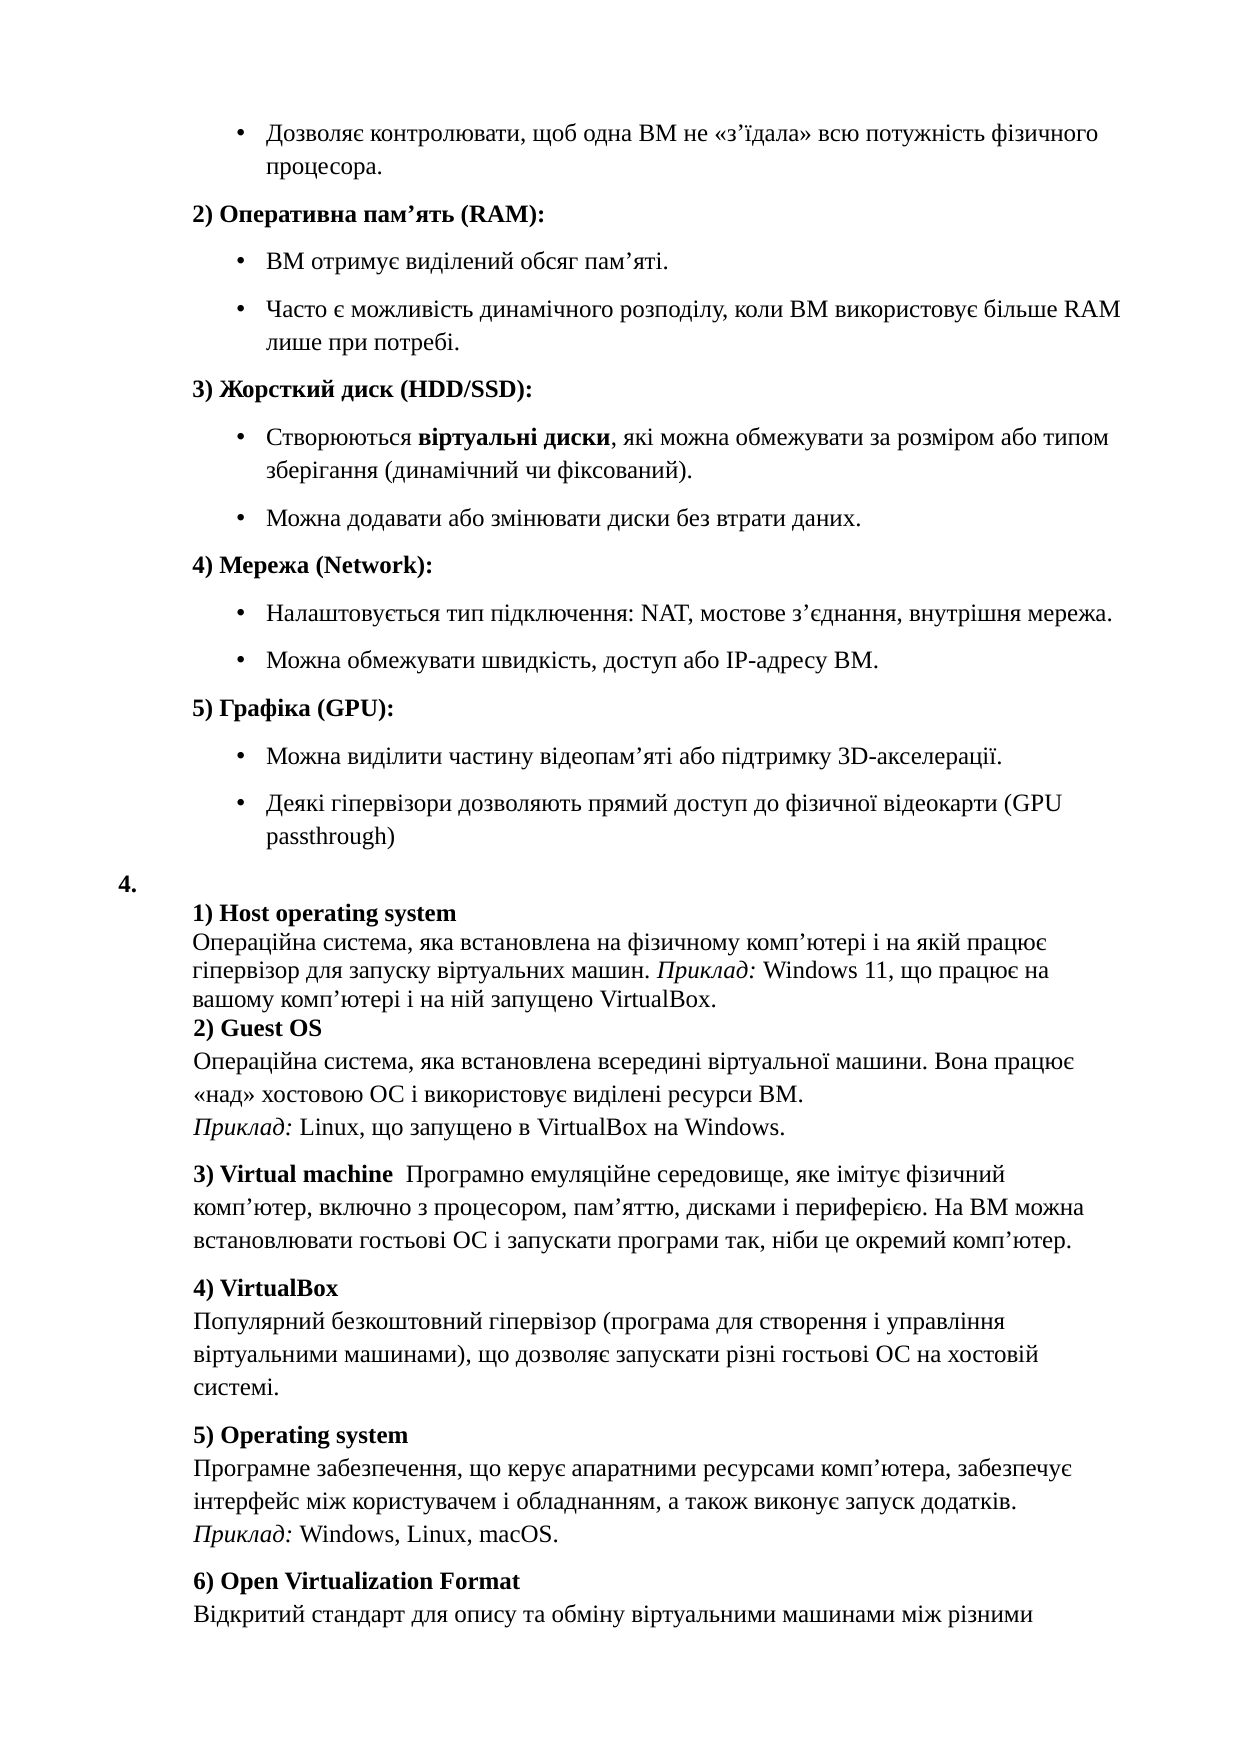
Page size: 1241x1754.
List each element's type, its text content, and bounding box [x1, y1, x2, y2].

list ВМ отримує виділений обсяг пам’яті. [236, 246, 1122, 275]
list Можна додавати або змінювати диски без втрати даних. [236, 503, 1122, 532]
list 5) Operating system Програмне забезпечення, що керує апаратними ресурсами комп’ютера, забезпечує інтерфейс між користувачем і обладнанням, а також виконує запуск додатків. Приклад: Windows, Linux, macOS. [164, 1420, 1122, 1548]
list Можна виділити частину відеопам’яті або підтримку 3D-акселерації. [236, 741, 1122, 769]
list Налаштовується тип підключення: NAT, мостове з’єднання, внутрішня мережа. [236, 598, 1122, 627]
text 1) Host operating system Операційна система, яка встановлена на фізичному комп’ютері і на якій працює гіпервізор для запуску віртуальних машин. Приклад: Windows 11, що працює на вашому комп’ютері і на ній запущено VirtualBox. [118, 898, 1122, 1013]
list Створюються віртуальні диски, які можна обмежувати за розміром або типом зберігання (динамічний чи фіксований). [236, 422, 1122, 484]
list 2) Оперативна пам’ять (RAM): [162, 199, 1122, 227]
list 4) Мережа (Network): [162, 550, 1122, 579]
list 3) Virtual machine Програмно емуляційне середовище, яке імітує фізичний комп’ютер, включно з процесором, пам’яттю, дисками і периферією. На ВМ можна встановлювати гостьові ОС і запускати програми так, ніби це окремий комп’ютер. [164, 1159, 1122, 1254]
list 5) Графіка (GPU): [162, 693, 1122, 722]
list 2) Guest OS Операційна система, яка встановлена всередині віртуальної машини. Вона працює «над» хостовою ОС і використовує виділені ресурси ВМ. Приклад: Linux, що запущено в VirtualBox на Windows. [164, 1013, 1122, 1141]
text 4. [118, 869, 1122, 898]
list Дозволяє контролювати, щоб одна ВМ не «з’їдала» всю потужність фізичного процесора. [236, 118, 1122, 180]
list 4) VirtualBox Популярний безкоштовний гіпервізор (програма для створення і управління віртуальними машинами), що дозволяє запускати різні гостьові ОС на хостовій системі. [164, 1273, 1122, 1401]
list 3) Жорсткий диск (HDD/SSD): [162, 374, 1122, 403]
list Часто є можливість динамічного розподілу, коли ВМ використовує більше RAM лише при потребі. [236, 294, 1122, 356]
list 6) Open Virtualization Format Відкритий стандарт для опису та обміну віртуальними машинами між різними [164, 1566, 1122, 1628]
list Можна обмежувати швидкість, доступ або IP-адресу ВМ. [236, 646, 1122, 674]
list Деякі гіпервізори дозволяють прямий доступ до фізичної відеокарти (GPU passthrough) [236, 788, 1122, 850]
